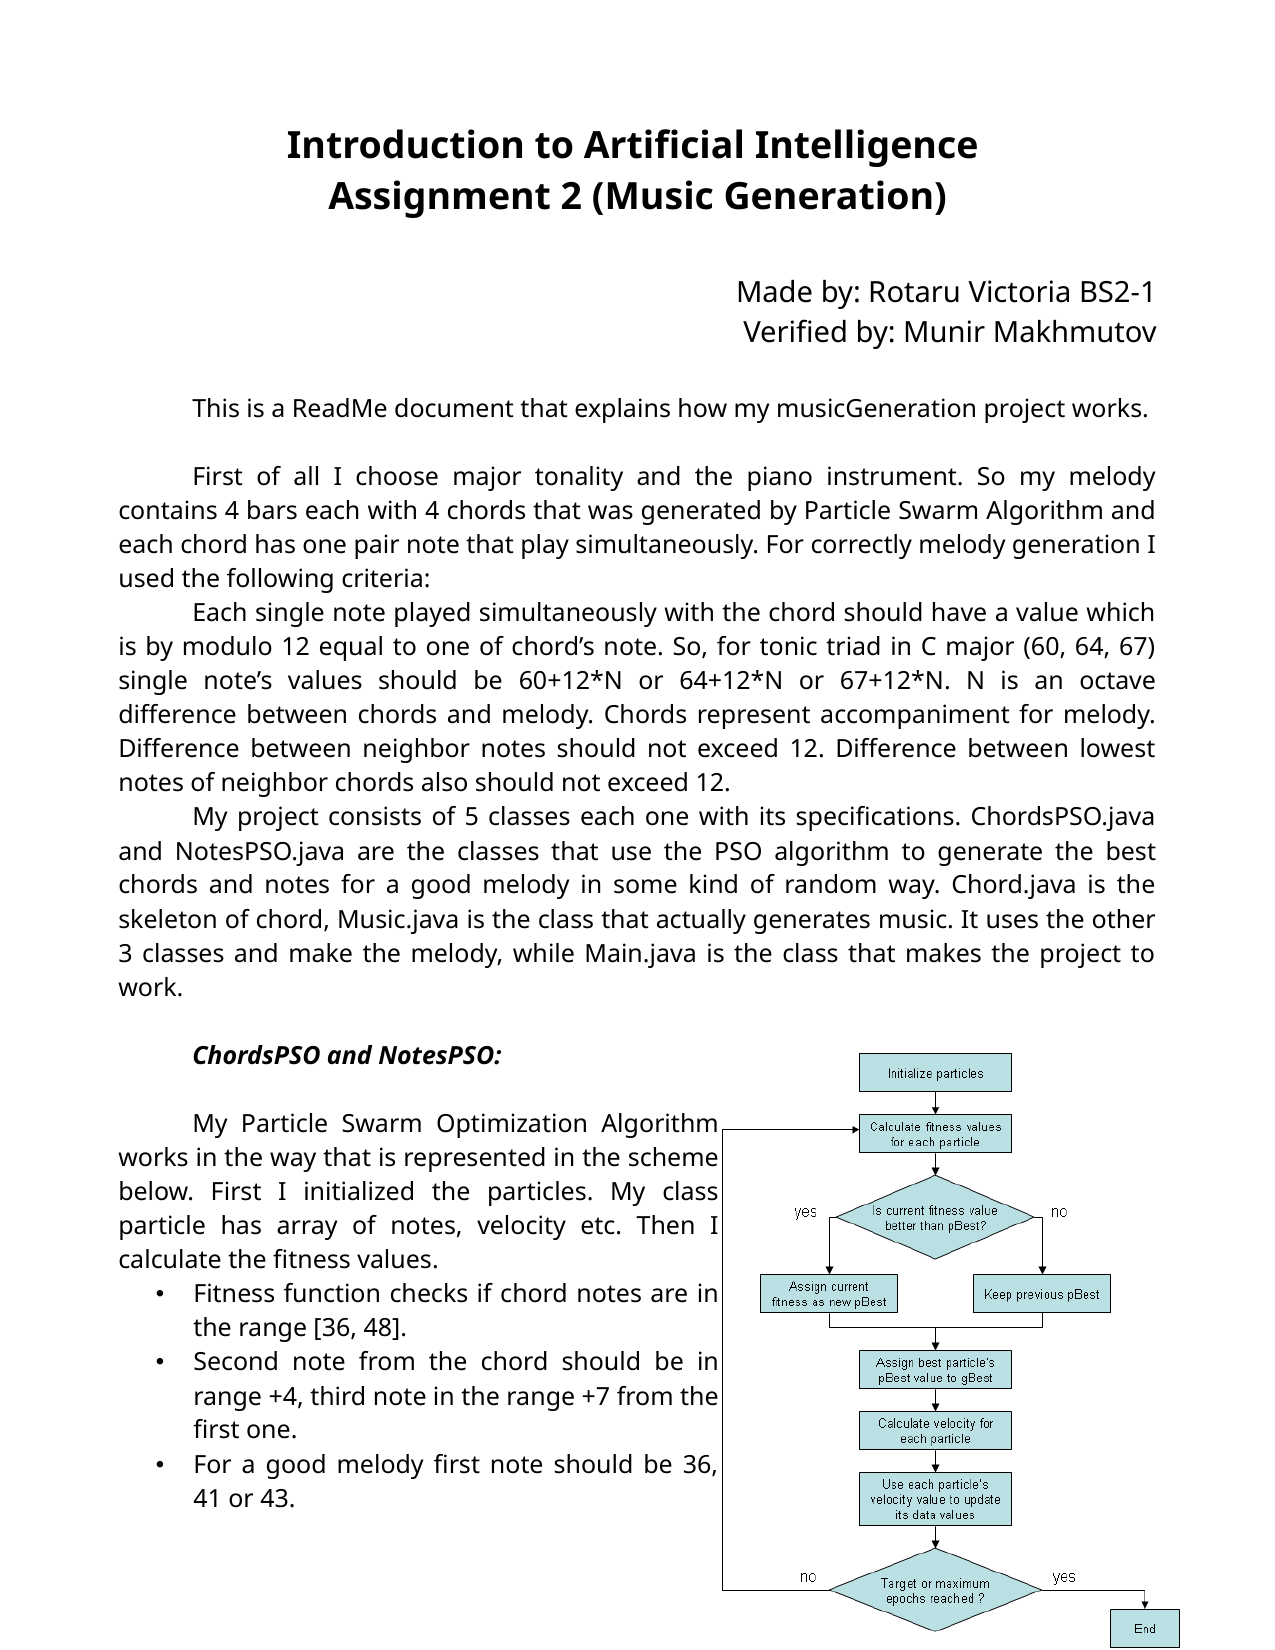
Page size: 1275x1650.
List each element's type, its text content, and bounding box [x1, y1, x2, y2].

text First of all I choose major tonality and the piano instrument. So my melody contains 4 bars each with 4 chords that was generated by Particle Swarm Algorithm and each chord has one pair note that play simultaneously. For correctly melody generation I used the following criteria: [118, 458, 1157, 595]
text Made by: Rotaru Victoria BS2-1 [118, 271, 1157, 311]
text My Particle Swarm Optimization Algorithm works in the way that is represented in the scheme below. First I initialized the particles. My class particle has array of notes, velocity etc. Then I calculate the fitness values. [118, 1106, 719, 1276]
text Assignment 2 (Music Generation) [118, 169, 1157, 220]
text ChordsPSO and NotesPSO: [118, 1037, 1157, 1072]
text Each single note played simultaneously with the chord should have a value which is by modulo 12 equal to one of chord’s note. So, for tonic triad in C major (60, 64, 67) single note’s values should be 60+12*N or 64+12*N or 67+12*N. N is an octave difference between chords and melody. Chords represent accompaniment for melody. Difference between neighbor notes should not exceed 12. Difference between lowest notes of neighbor chords also should not exceed 12. [118, 595, 1157, 799]
list For a good melody first note should be 36, 41 or 43. [156, 1446, 719, 1514]
text Verified by: Munir Makhmutov [118, 311, 1157, 351]
text My project consists of 5 classes each one with its specifications. ChordsPSO.java and NotesPSO.java are the classes that use the PSO algorithm to generate the best chords and notes for a good melody in some kind of random way. Chord.java is the skeleton of chord, Music.java is the class that actually generates music. It uses the other 3 classes and make the melody, while Main.java is the class that makes the project to work. [118, 799, 1157, 1003]
text Introduction to Artificial Intelligence [118, 118, 1157, 169]
list Fitness function checks if chord notes are in the range [36, 48]. [156, 1276, 719, 1344]
list Second note from the chord should be in range +4, third note in the range +7 from the first one. [156, 1344, 719, 1446]
text This is a ReadMe document that explains how my musicGeneration project works. [118, 390, 1157, 424]
picture [719, 1049, 1183, 1650]
